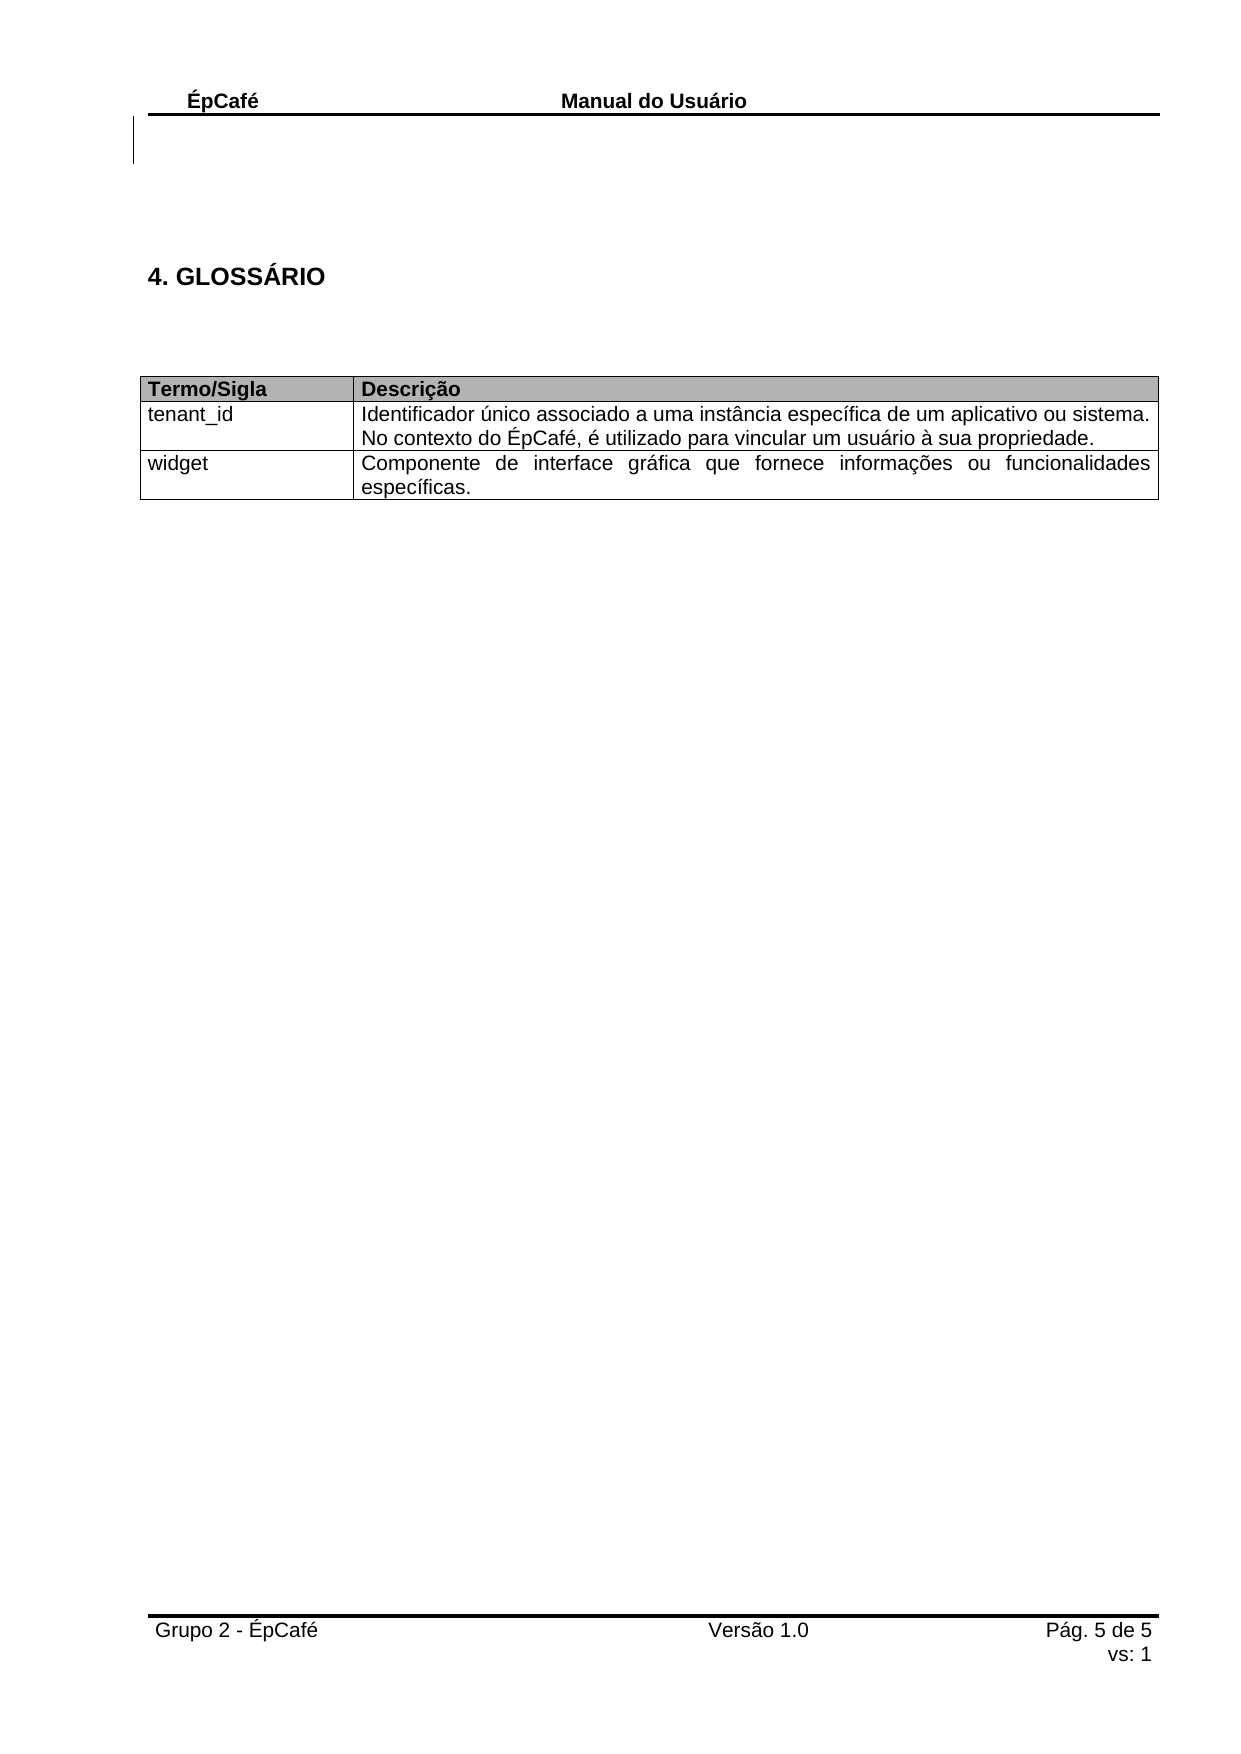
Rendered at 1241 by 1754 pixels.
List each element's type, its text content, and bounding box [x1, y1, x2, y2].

table_cell Componente de interface gráfica que fornece informações ou funcionalidades específicas. [354, 451, 1158, 499]
table_cell Identificador único associado a uma instância específica de um aplicativo ou sistema. No contexto do ÉpCafé, é utilizado para vincular um usuário à sua propriedade. [354, 402, 1158, 450]
table_header Termo/Sigla [141, 377, 353, 401]
table_cell widget [141, 451, 353, 499]
subtitle glossário [148, 262, 1152, 290]
table_cell tenant_id [141, 402, 353, 450]
table_header Descrição [354, 377, 1158, 401]
